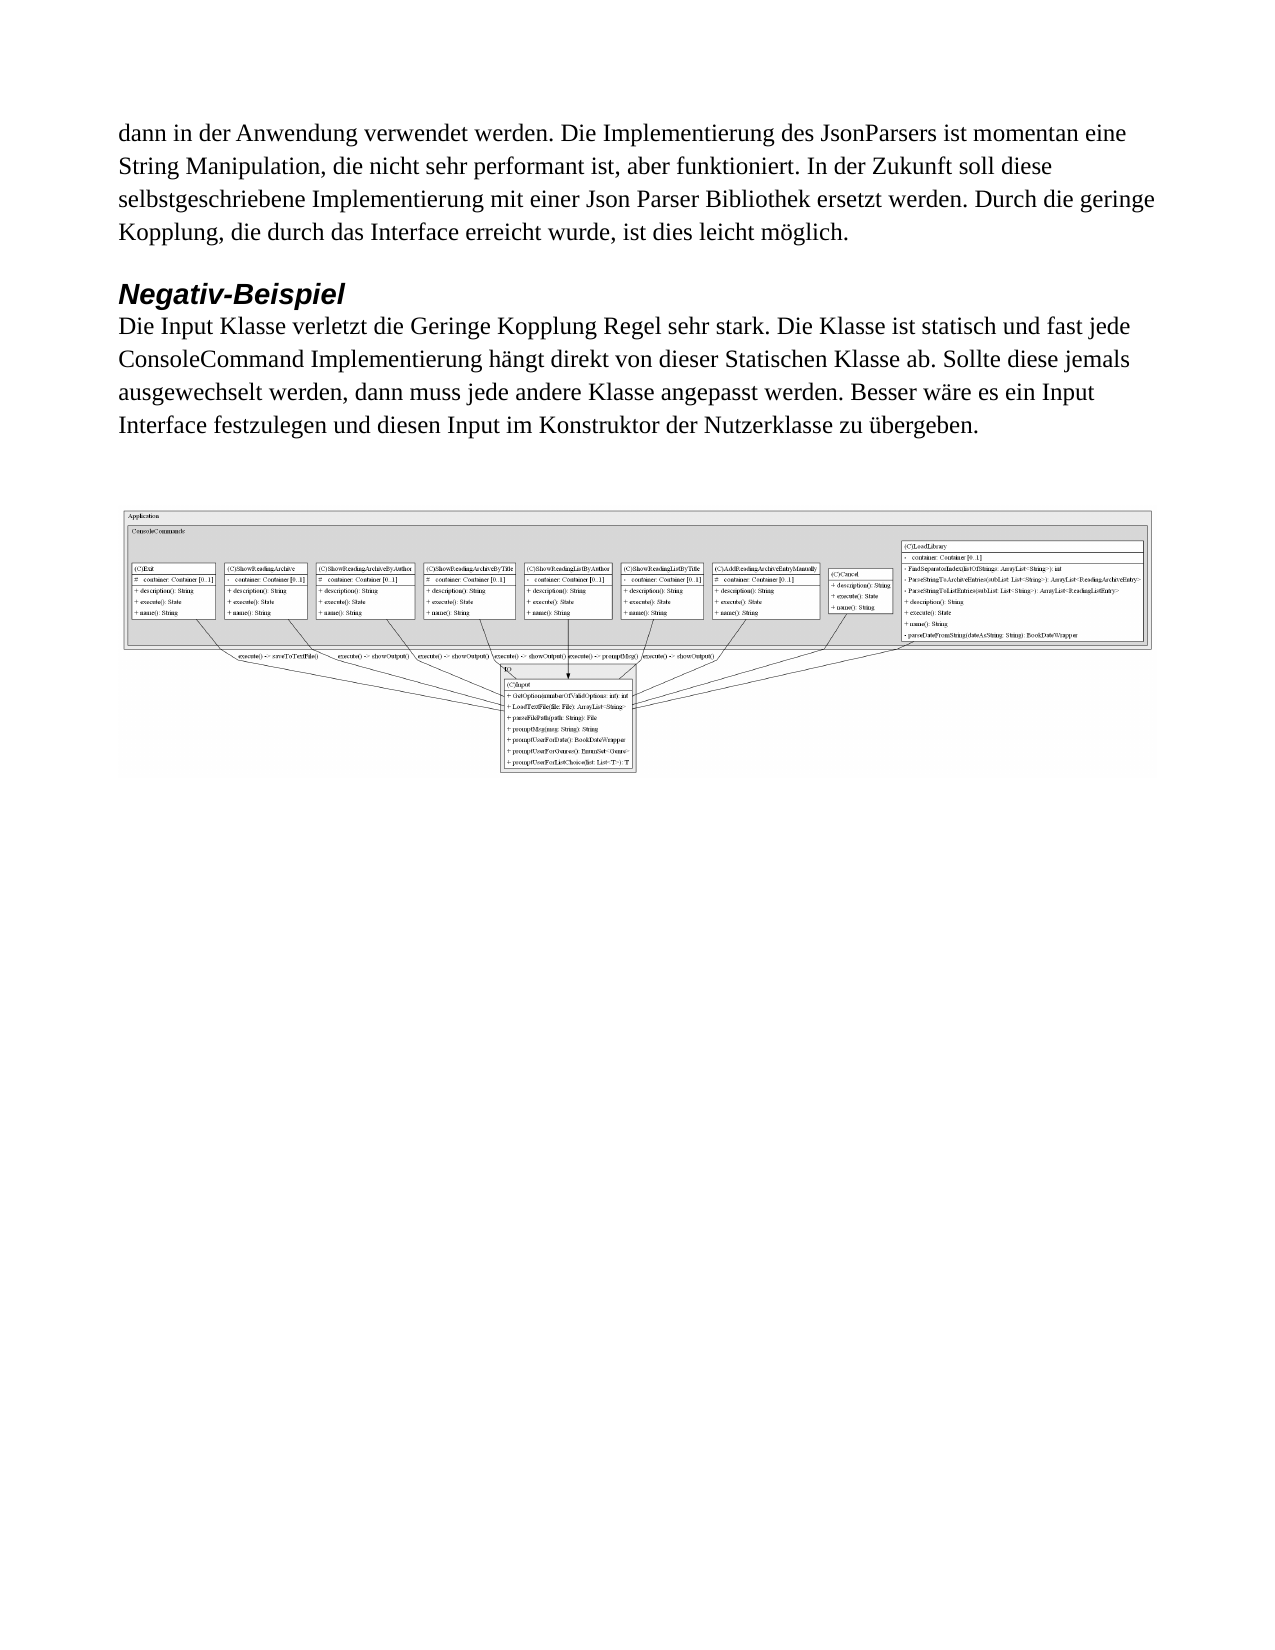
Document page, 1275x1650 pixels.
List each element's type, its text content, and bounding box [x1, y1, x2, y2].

picture [118, 505, 1157, 778]
text dann in der Anwendung verwendet werden. Die Implementierung des JsonParsers ist momentan eine String Manipulation, die nicht sehr performant ist, aber funktioniert. In der Zukunft soll diese selbstgeschriebene Implementierung mit einer Json Parser Bibliothek ersetzt werden. Durch die geringe Kopplung, die durch das Interface erreicht wurde, ist dies leicht möglich. [118, 118, 1157, 246]
subtitle Negativ-Beispiel [118, 277, 1157, 311]
text Die Input Klasse verletzt die Geringe Kopplung Regel sehr stark. Die Klasse ist statisch und fast jede ConsoleCommand Implementierung hängt direkt von dieser Statischen Klasse ab. Sollte diese jemals ausgewechselt werden, dann muss jede andere Klasse angepasst werden. Besser wäre es ein Input Interface festzulegen und diesen Input im Konstruktor der Nutzerklasse zu übergeben. [118, 311, 1157, 439]
